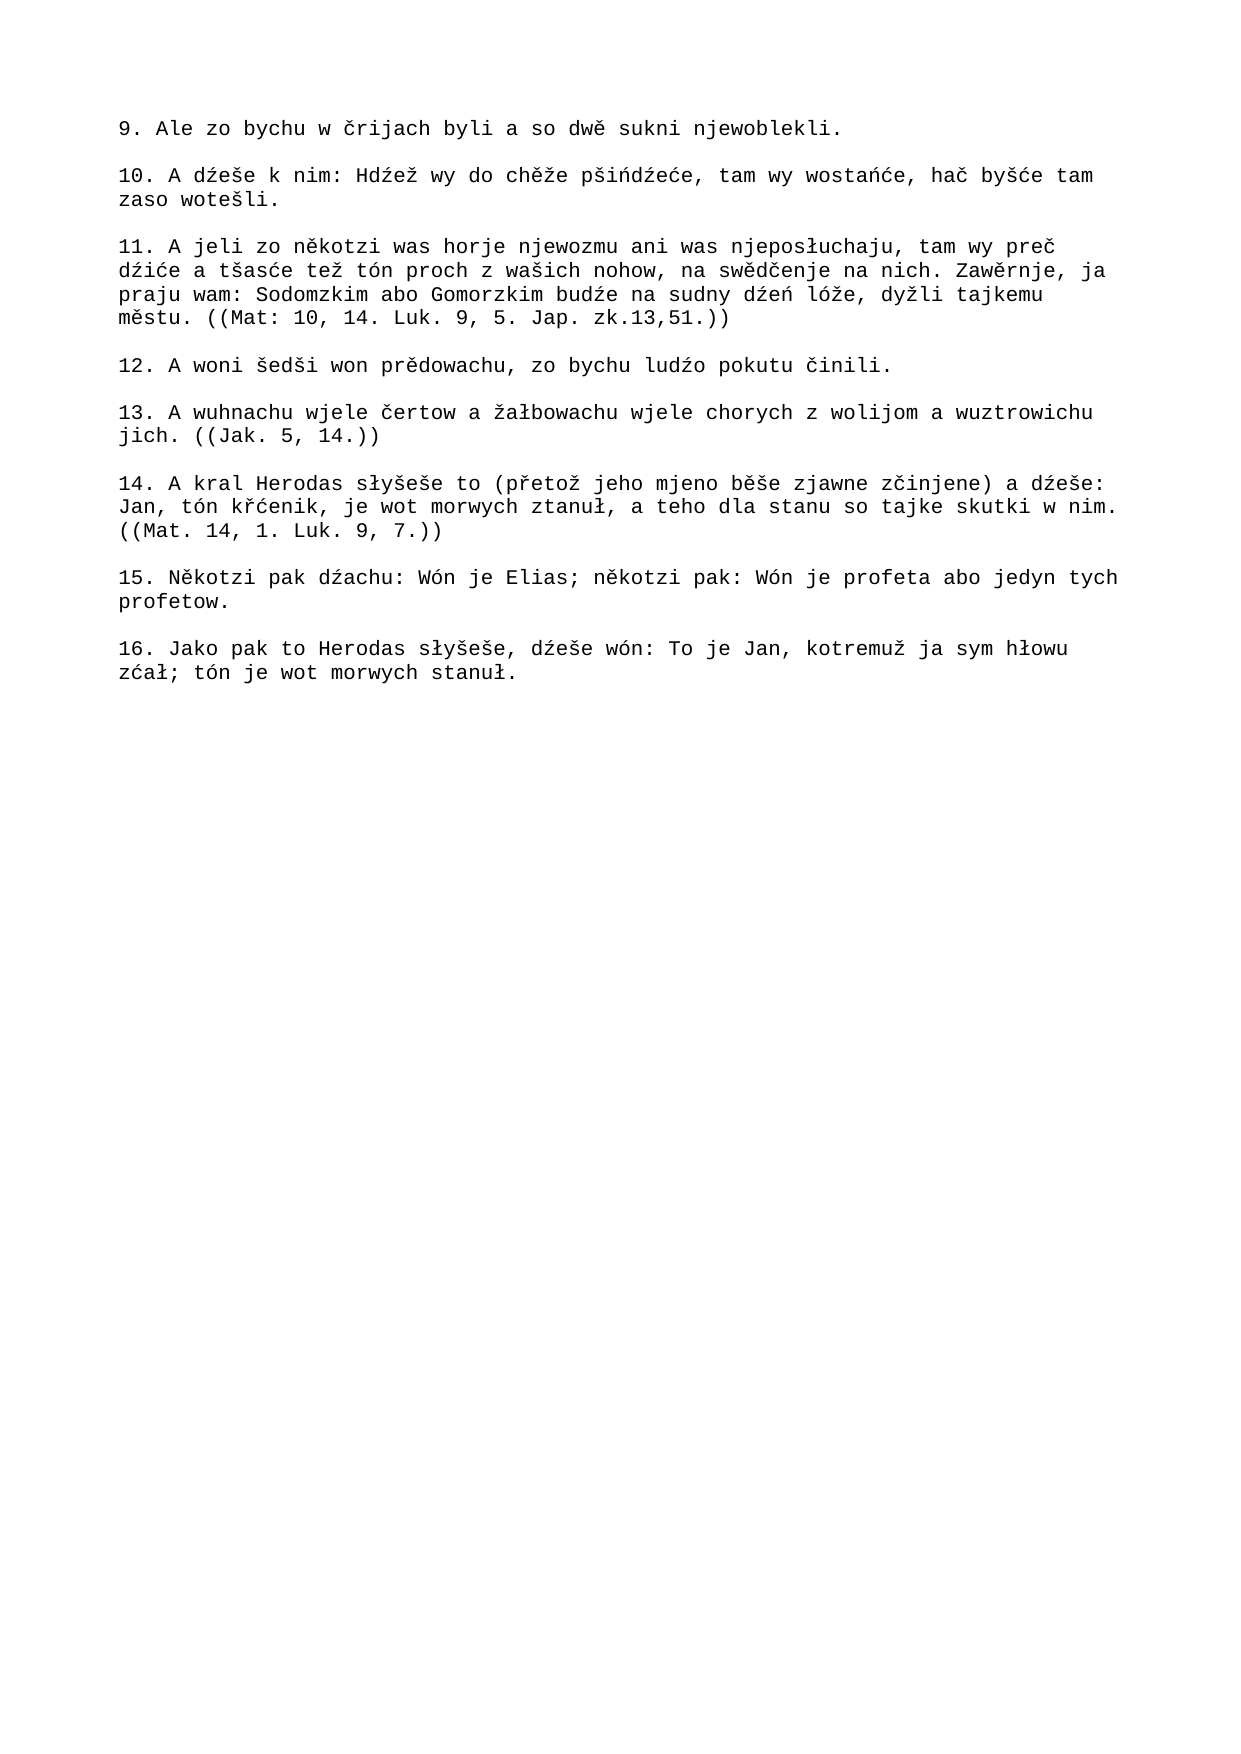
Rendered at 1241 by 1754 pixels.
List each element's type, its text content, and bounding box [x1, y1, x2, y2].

text 10. A dźeše k nim: Hdźež wy do chěže pšińdźeće, tam wy wostańće, hač byšće tam zaso wotešli. [118, 165, 1122, 213]
text 9. Ale zo bychu w črijach byli a so dwě sukni njewoblekli. [118, 118, 1122, 142]
text 12. A woni šedši won prědowachu, zo bychu ludźo pokutu činili. [118, 354, 1122, 378]
text 15. Někotzi pak dźachu: Wón je Elias; někotzi pak: Wón je profeta abo jedyn tych profetow. [118, 567, 1122, 615]
text 16. Jako pak to Herodas słyšeše, dźeše wón: To je Jan, kotremuž ja sym hłowu zćał; tón je wot morwych stanuł. [118, 638, 1122, 686]
text 13. A wuhnachu wjele čertow a žałbowachu wjele chorych z wolijom a wuztrowichu jich. ((Jak. 5, 14.)) [118, 402, 1122, 449]
text 14. A kral Herodas słyšeše to (přetož jeho mjeno běše zjawne zčinjene) a dźeše: Jan, tón křćenik, je wot morwych ztanuł, a teho dla stanu so tajke skutki w nim. ((Mat. 14, 1. Luk. 9, 7.)) [118, 473, 1122, 544]
text 11. A jeli zo někotzi was horje njewozmu ani was njeposłuchaju, tam wy preč dźiće a tšasće tež tón proch z wašich nohow, na swědčenje na nich. Zawěrnje, ja praju wam: Sodomzkim abo Gomorzkim budźe na sudny dźeń lóže, dyžli tajkemu městu. ((Mat: 10, 14. Luk. 9, 5. Jap. zk.13,51.)) [118, 236, 1122, 331]
